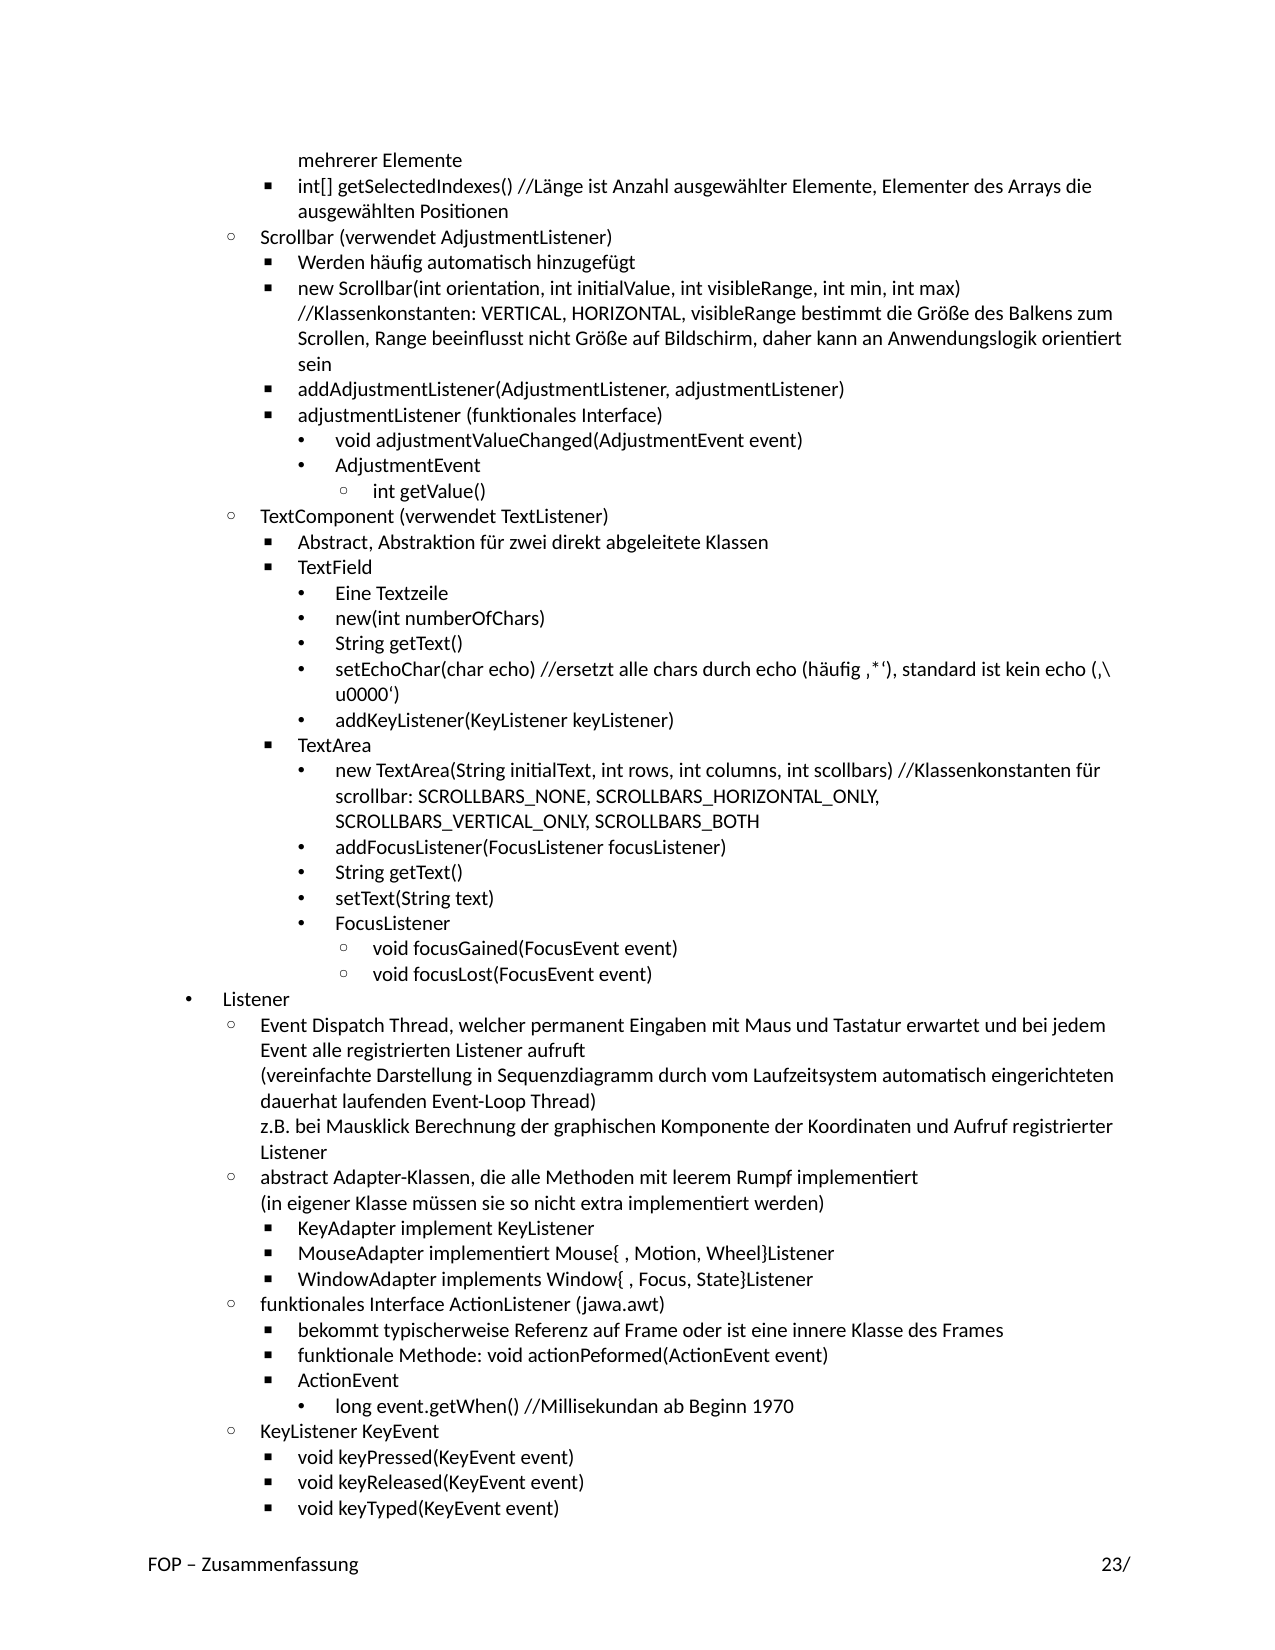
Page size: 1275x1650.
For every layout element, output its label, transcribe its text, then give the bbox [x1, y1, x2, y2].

list KeyAdapter implement KeyListener [260, 1215, 1127, 1241]
list void focusGained(FocusEvent event) [335, 936, 1127, 961]
list funktionale Methode: void actionPeformed(ActionEvent event) [260, 1342, 1127, 1368]
list TextComponent (verwendet TextListener) [223, 503, 1127, 529]
list Listener [185, 986, 1127, 1012]
list WindowAdapter implements Window{ , Focus, State}Listener [260, 1266, 1127, 1291]
list Eine Textzeile [298, 580, 1127, 605]
list TextArea [260, 732, 1127, 758]
list FocusListener [298, 910, 1127, 936]
list ActionEvent [260, 1368, 1127, 1393]
list new(int numberOfChars) [298, 605, 1127, 631]
list void keyTyped(KeyEvent event) [260, 1495, 1127, 1520]
list String getText() [298, 631, 1127, 656]
list String getText() [298, 859, 1127, 885]
list AdjustmentEvent [298, 453, 1127, 478]
list Scrollbar (verwendet AdjustmentListener) [223, 224, 1127, 249]
list long event.getWhen() //Millisekundan ab Beginn 1970 [298, 1393, 1127, 1418]
list addAdjustmentListener(AdjustmentListener, adjustmentListener) [260, 376, 1127, 402]
list new TextArea(String initialText, int rows, int columns, int scollbars) //Klassenkonstanten für scrollbar: SCROLLBARS_NONE, SCROLLBARS_HORIZONTAL_ONLY, SCROLLBARS_VERTICAL_ONLY, SCROLLBARS_BOTH [298, 758, 1127, 834]
list void keyReleased(KeyEvent event) [260, 1469, 1127, 1495]
list new Scrollbar(int orientation, int initialValue, int visibleRange, int min, int max) //Klassenkonstanten: VERTICAL, HORIZONTAL, visibleRange bestimmt die Größe des Balkens zum Scrollen, Range beeinflusst nicht Größe auf Bildschirm, daher kann an Anwendungslogik orientiert sein [260, 275, 1127, 376]
list adjustmentListener (funktionales Interface) [260, 402, 1127, 427]
list int getValue() [335, 478, 1127, 503]
list bekommt typischerweise Referenz auf Frame oder ist eine innere Klasse des Frames [260, 1317, 1127, 1342]
list void adjustmentValueChanged(AdjustmentEvent event) [298, 427, 1127, 453]
list addKeyListener(KeyListener keyListener) [298, 707, 1127, 732]
list MouseAdapter implementiert Mouse{ , Motion, Wheel}Listener [260, 1241, 1127, 1266]
list void keyPressed(KeyEvent event) [260, 1444, 1127, 1469]
list Event Dispatch Thread, welcher permanent Eingaben mit Maus und Tastatur erwartet und bei jedem Event alle registrierten Listener aufruft (vereinfachte Darstellung in Sequenzdiagramm durch vom Laufzeitsystem automatisch eingerichteten dauerhat laufenden Event-Loop Thread) z.B. bei Mausklick Berechnung der graphischen Komponente der Koordinaten und Aufruf registrierter Listener [223, 1012, 1127, 1164]
list int[] getSelectedIndexes() //Länge ist Anzahl ausgewählter Elemente, Elementer des Arrays die ausgewählten Positionen [260, 173, 1127, 224]
list addFocusListener(FocusListener focusListener) [298, 834, 1127, 859]
list Abstract, Abstraktion für zwei direkt abgeleitete Klassen [260, 529, 1127, 554]
list Werden häufig automatisch hinzugefügt [260, 249, 1127, 275]
list setText(String text) [298, 885, 1127, 910]
list TextField [260, 554, 1127, 580]
list abstract Adapter-Klassen, die alle Methoden mit leerem Rumpf implementiert (in eigener Klasse müssen sie so nicht extra implementiert werden) [223, 1164, 1127, 1215]
list funktionales Interface ActionListener (jawa.awt) [223, 1291, 1127, 1317]
list mehrerer Elemente [260, 148, 1127, 173]
list void focusLost(FocusEvent event) [335, 961, 1127, 986]
list setEchoChar(char echo) //ersetzt alle chars durch echo (häufig ‚*‘), standard ist kein echo (‚\u0000‘) [298, 656, 1127, 707]
list KeyListener KeyEvent [223, 1418, 1127, 1444]
